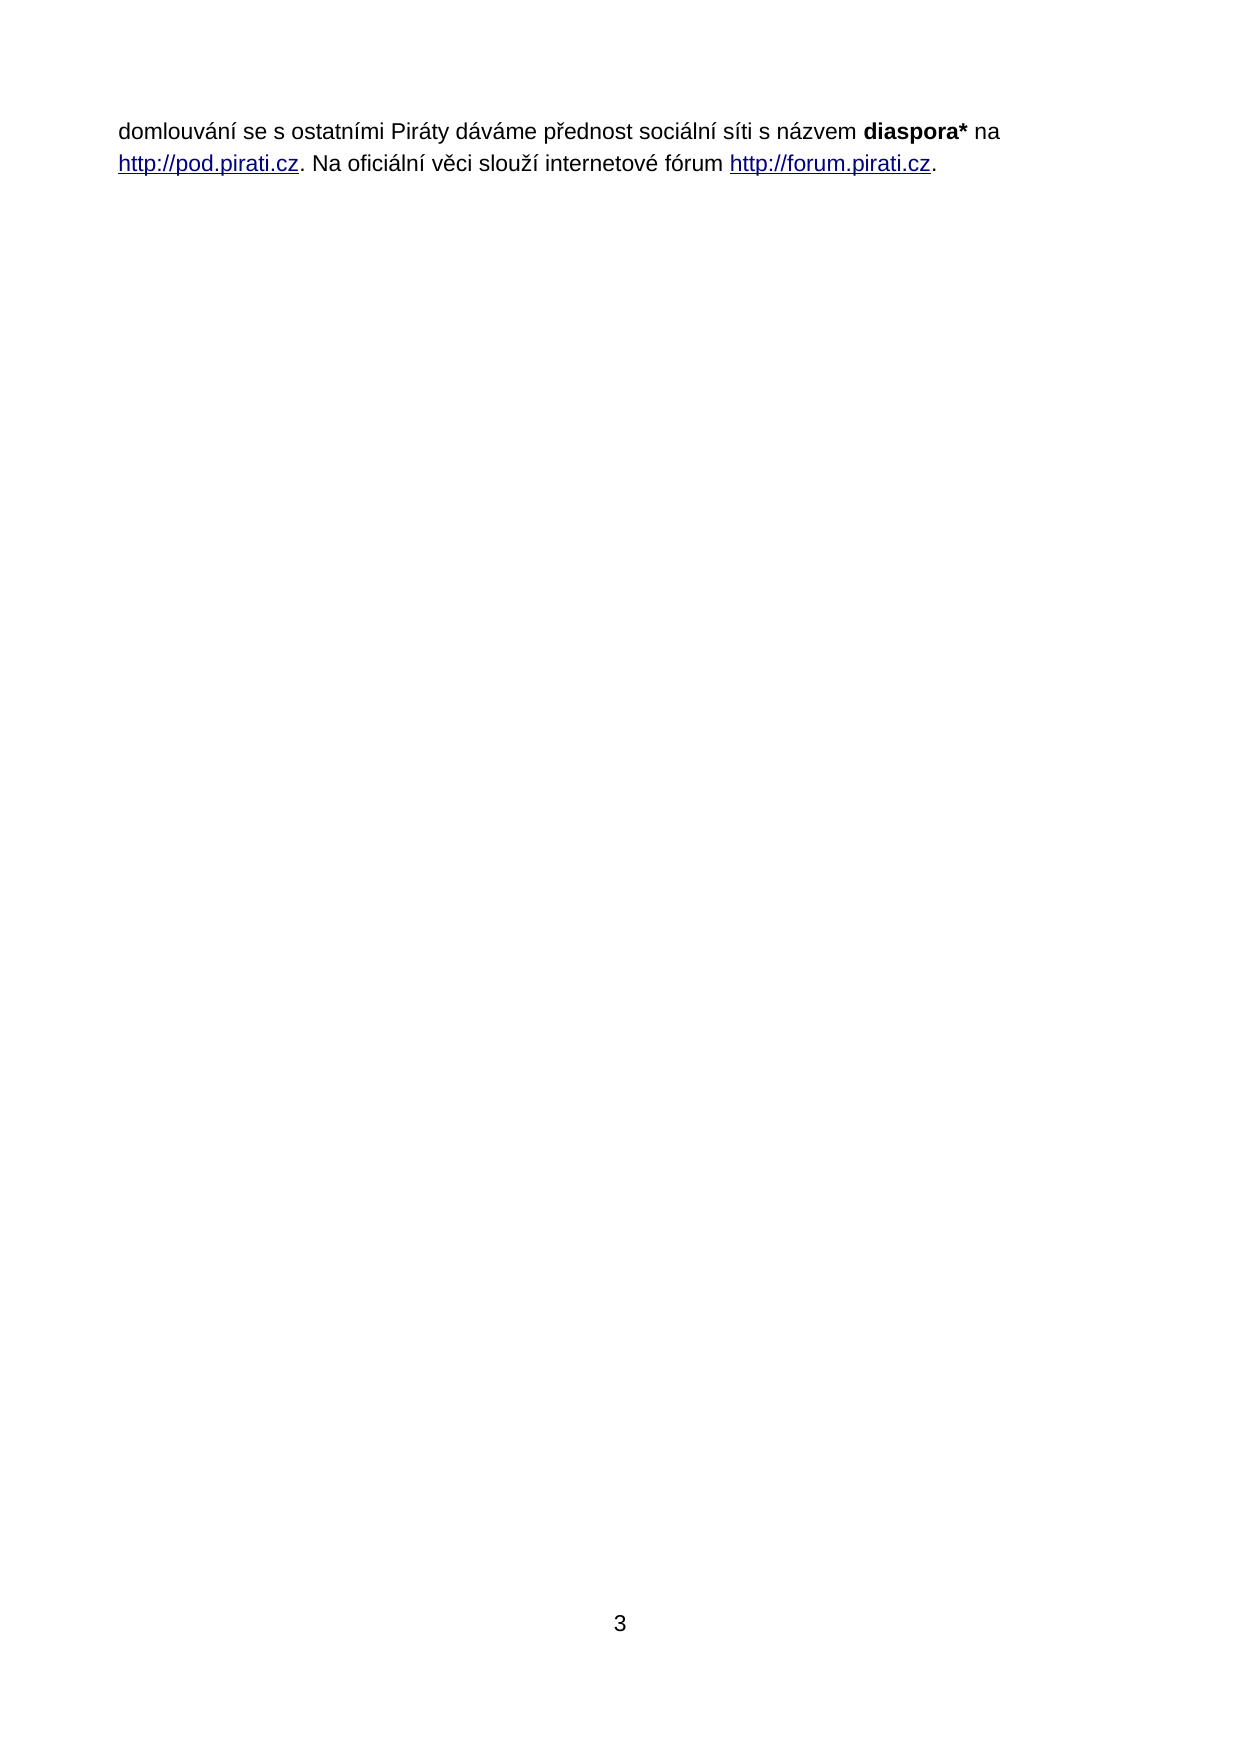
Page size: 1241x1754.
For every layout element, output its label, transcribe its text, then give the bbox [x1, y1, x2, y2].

text domlouvání se s ostatními Piráty dáváme přednost sociální síti s názvem diaspora* na http://pod.pirati.cz. Na oficiální věci slouží internetové fórum http://forum.pirati.cz. [118, 118, 1122, 176]
